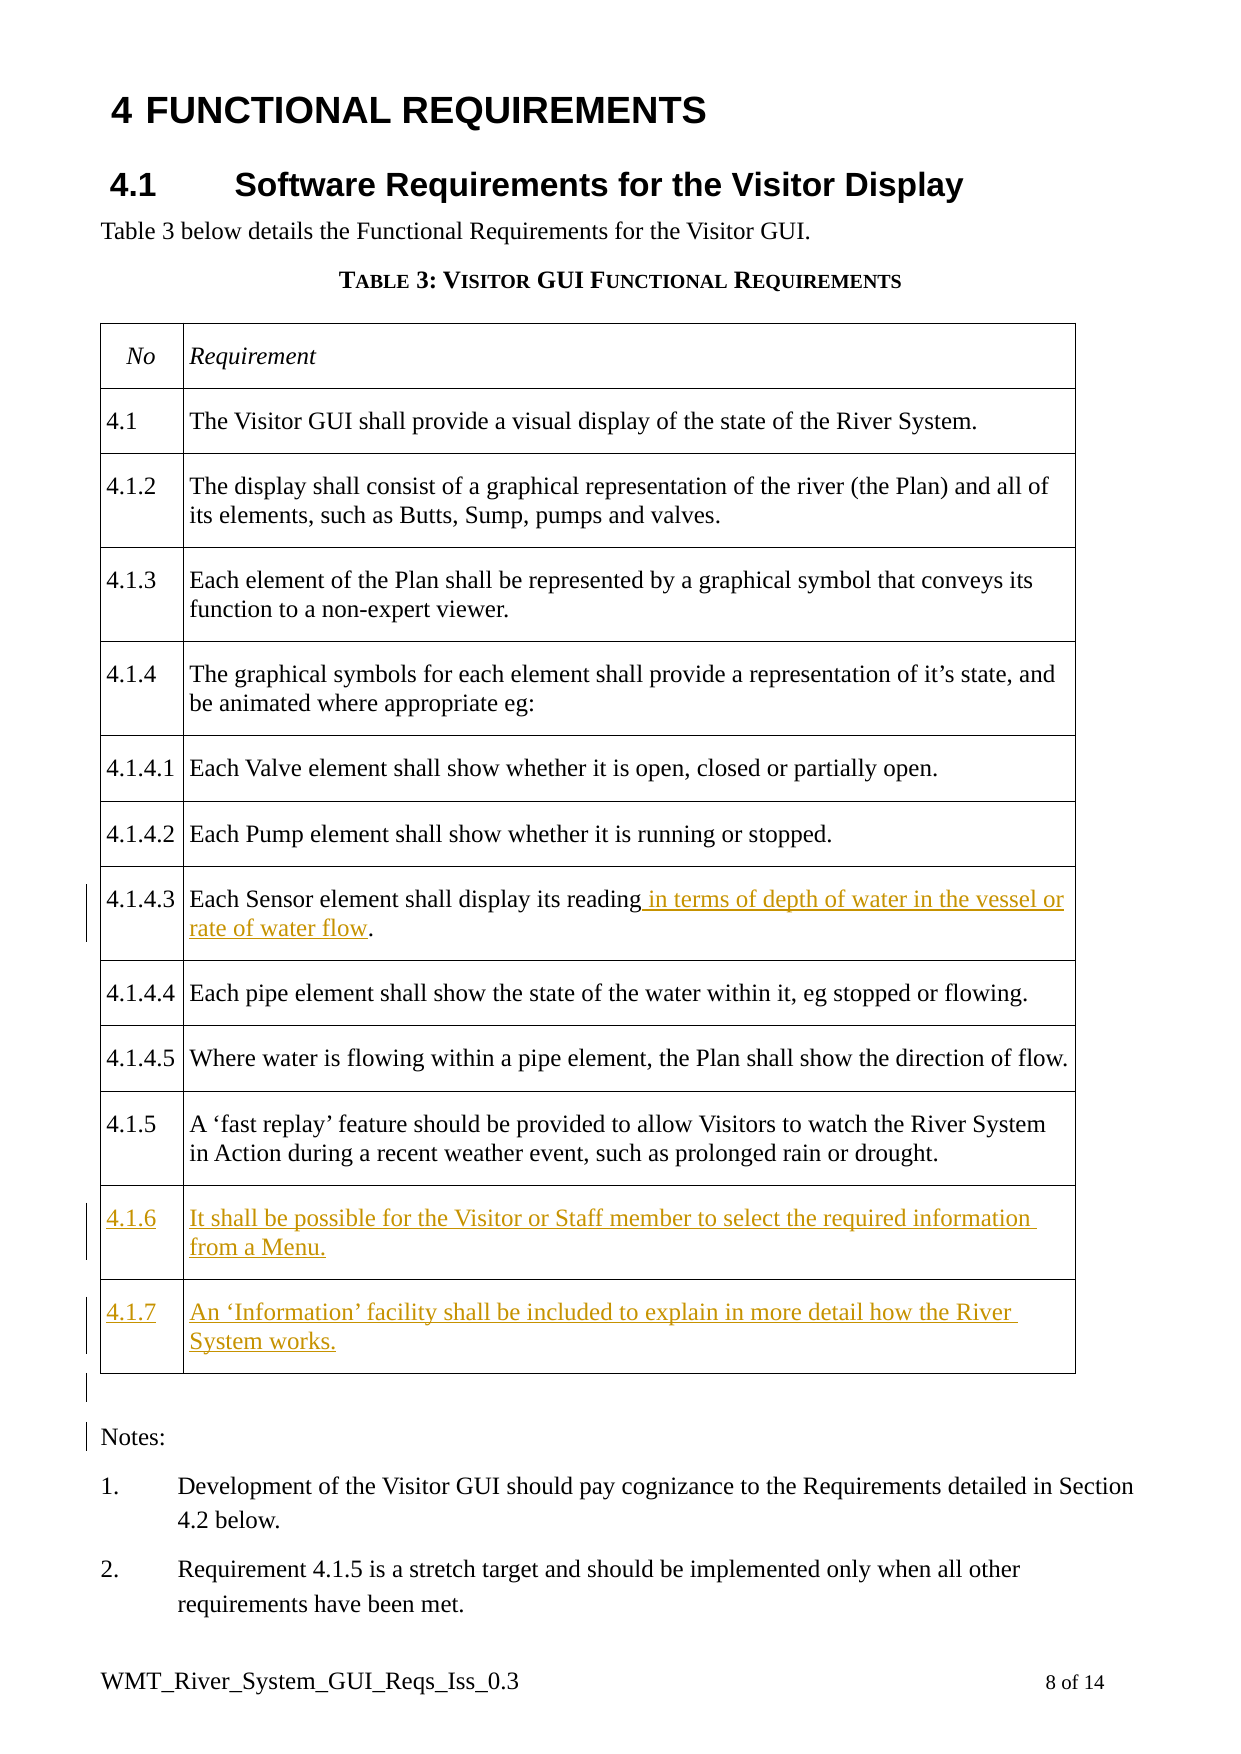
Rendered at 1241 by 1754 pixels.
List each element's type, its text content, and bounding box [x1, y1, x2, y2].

text 1. Development of the Visitor GUI should pay cognizance to the Requirements detailed in Section 4.2 below. [100, 1471, 1140, 1534]
table_cell Each pipe element shall show the state of the water within it, eg stopped or flowing. [184, 961, 1075, 1025]
table_cell Each Pump element shall show whether it is running or stopped. [184, 802, 1075, 866]
table_cell 4.1.4 [101, 642, 183, 735]
table_cell 4.1.4.4 [101, 961, 183, 1025]
table_cell A ‘fast replay’ feature should be provided to allow Visitors to watch the River System in Action during a recent weather event, such as prolonged rain or drought. [184, 1092, 1075, 1184]
table_cell 4.1.4.3 [101, 867, 183, 960]
table_cell 4.1 [101, 389, 183, 453]
text Notes: [100, 1422, 1140, 1451]
table_cell An ‘Information’ facility shall be included to explain in more detail how the River System works. [184, 1280, 1075, 1373]
table_cell 4.1.4.2 [101, 802, 183, 866]
subtitle Table 3: Visitor GUI Functional Requirements [100, 265, 1140, 294]
text 2. Requirement 4.1.5 is a stretch target and should be implemented only when all other requirements have been met. [100, 1554, 1140, 1618]
subtitle FUNCTIONAL REQUIREMENTS [100, 88, 1140, 131]
table_cell 4.1.6 [101, 1186, 183, 1279]
subtitle Software Requirements for the Visitor Display [100, 165, 1140, 203]
table_cell 4.1.4.5 [101, 1026, 183, 1091]
table_cell The graphical symbols for each element shall provide a representation of it’s state, and be animated where appropriate eg: [184, 642, 1075, 735]
table_cell Where water is flowing within a pipe element, the Plan shall show the direction of flow. [184, 1026, 1075, 1091]
table_cell Each element of the Plan shall be represented by a graphical symbol that conveys its function to a non-expert viewer. [184, 548, 1075, 641]
table_cell The display shall consist of a graphical representation of the river (the Plan) and all of its elements, such as Butts, Sump, pumps and valves. [184, 454, 1075, 547]
table_cell 4.1.2 [101, 454, 183, 547]
table_cell Each Valve element shall show whether it is open, closed or partially open. [184, 736, 1075, 801]
table_cell 4.1.4.1 [101, 736, 183, 801]
table_header Requirement [184, 324, 1075, 388]
table_cell Each Sensor element shall display its reading in terms of depth of water in the vessel or rate of water flow. [184, 867, 1075, 960]
table_cell 4.1.7 [101, 1280, 183, 1373]
text Table 3 below details the Functional Requirements for the Visitor GUI. [100, 216, 1140, 244]
table_cell 4.1.3 [101, 548, 183, 641]
table_header No [101, 324, 183, 388]
table_cell The Visitor GUI shall provide a visual display of the state of the River System. [184, 389, 1075, 453]
table_cell It shall be possible for the Visitor or Staff member to select the required information from a Menu. [184, 1186, 1075, 1279]
table_cell 4.1.5 [101, 1092, 183, 1184]
